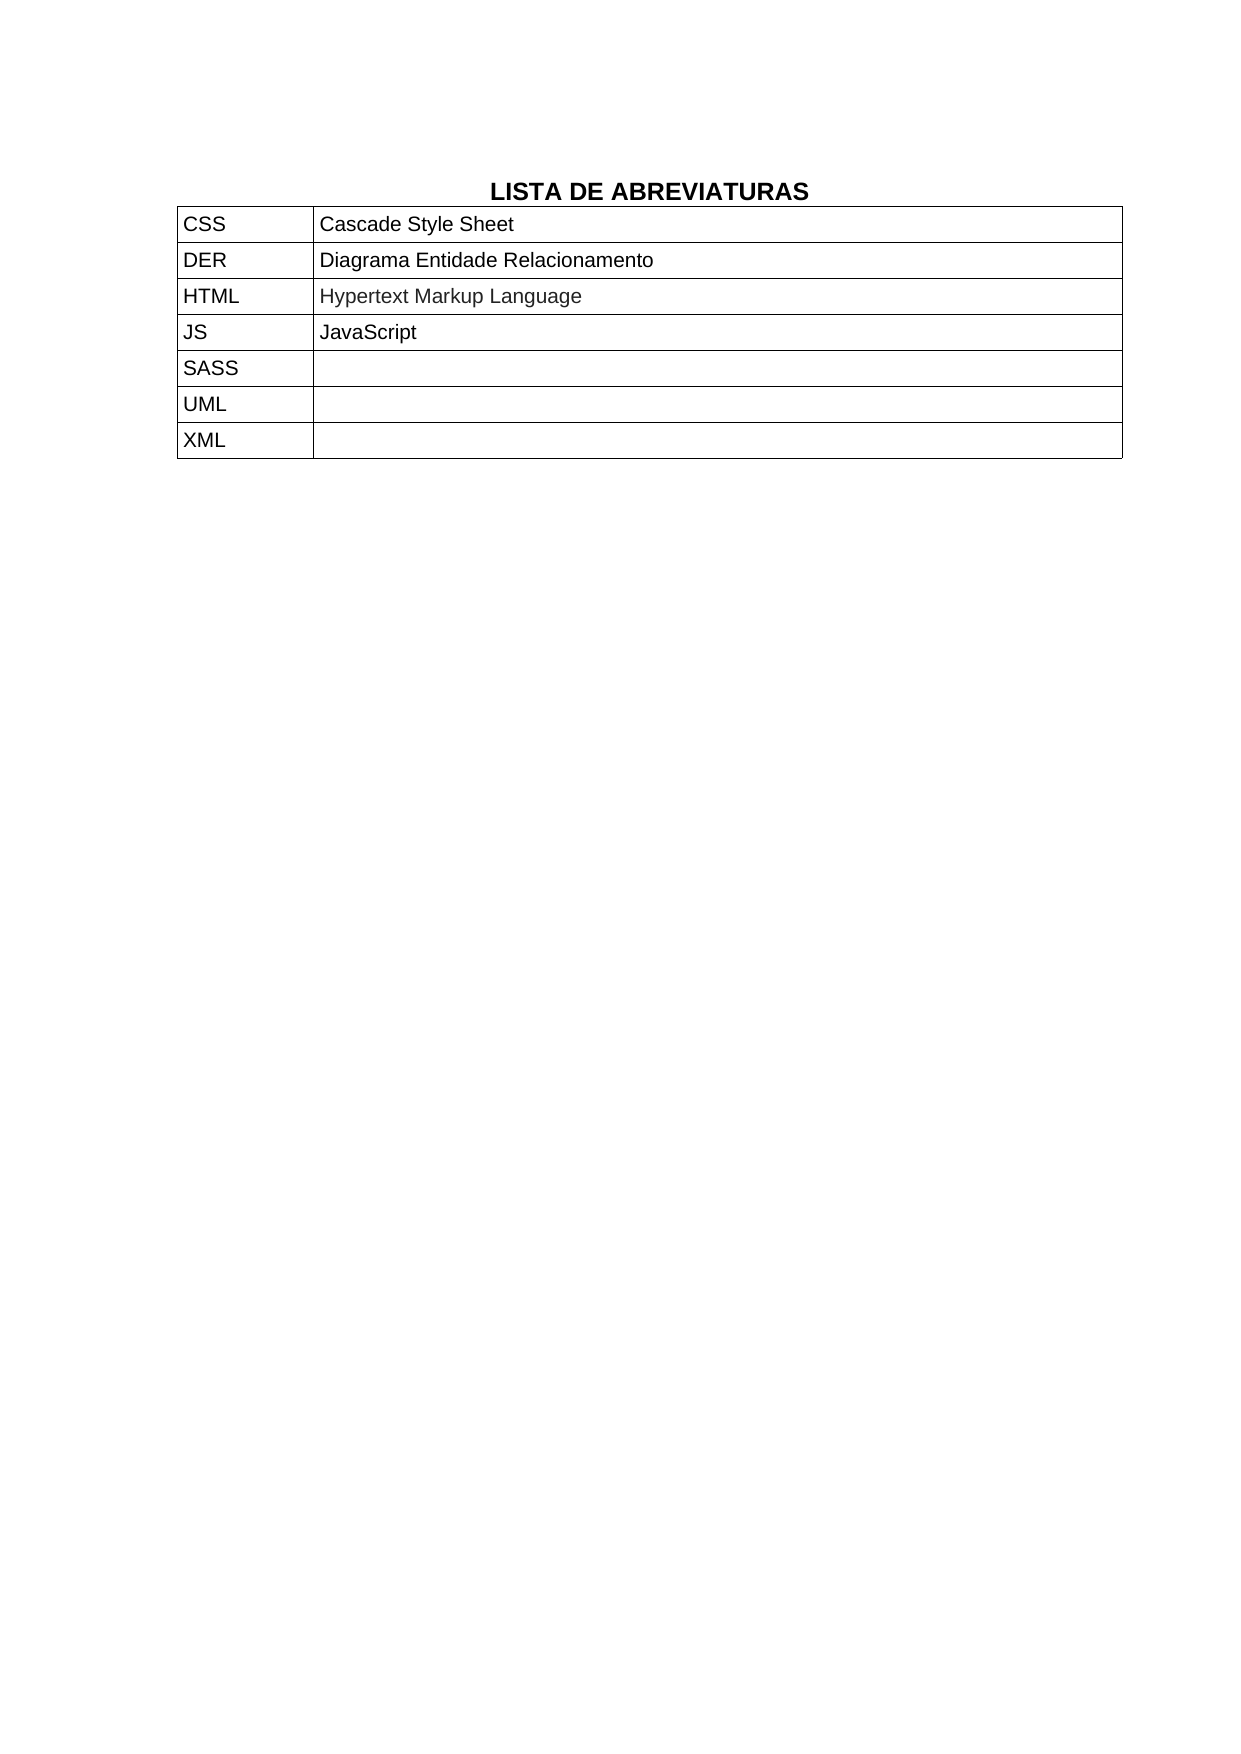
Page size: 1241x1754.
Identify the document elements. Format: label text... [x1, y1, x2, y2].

table_cell HTML [178, 279, 313, 314]
table_cell [314, 387, 1122, 422]
table_cell XML [178, 423, 313, 457]
text LISTA DE ABREVIATURAS [177, 177, 1122, 206]
table_header Cascade Style Sheet [314, 207, 1122, 242]
table_cell [314, 423, 1122, 457]
table_header CSS [178, 207, 313, 242]
table_cell JS [178, 315, 313, 350]
table_cell UML [178, 387, 313, 422]
table_cell DER [178, 243, 313, 278]
table_cell Hypertext Markup Language [314, 279, 1122, 314]
table_cell [314, 351, 1122, 386]
table_cell Diagrama Entidade Relacionamento [314, 243, 1122, 278]
table_cell SASS [178, 351, 313, 386]
table_cell JavaScript [314, 315, 1122, 350]
